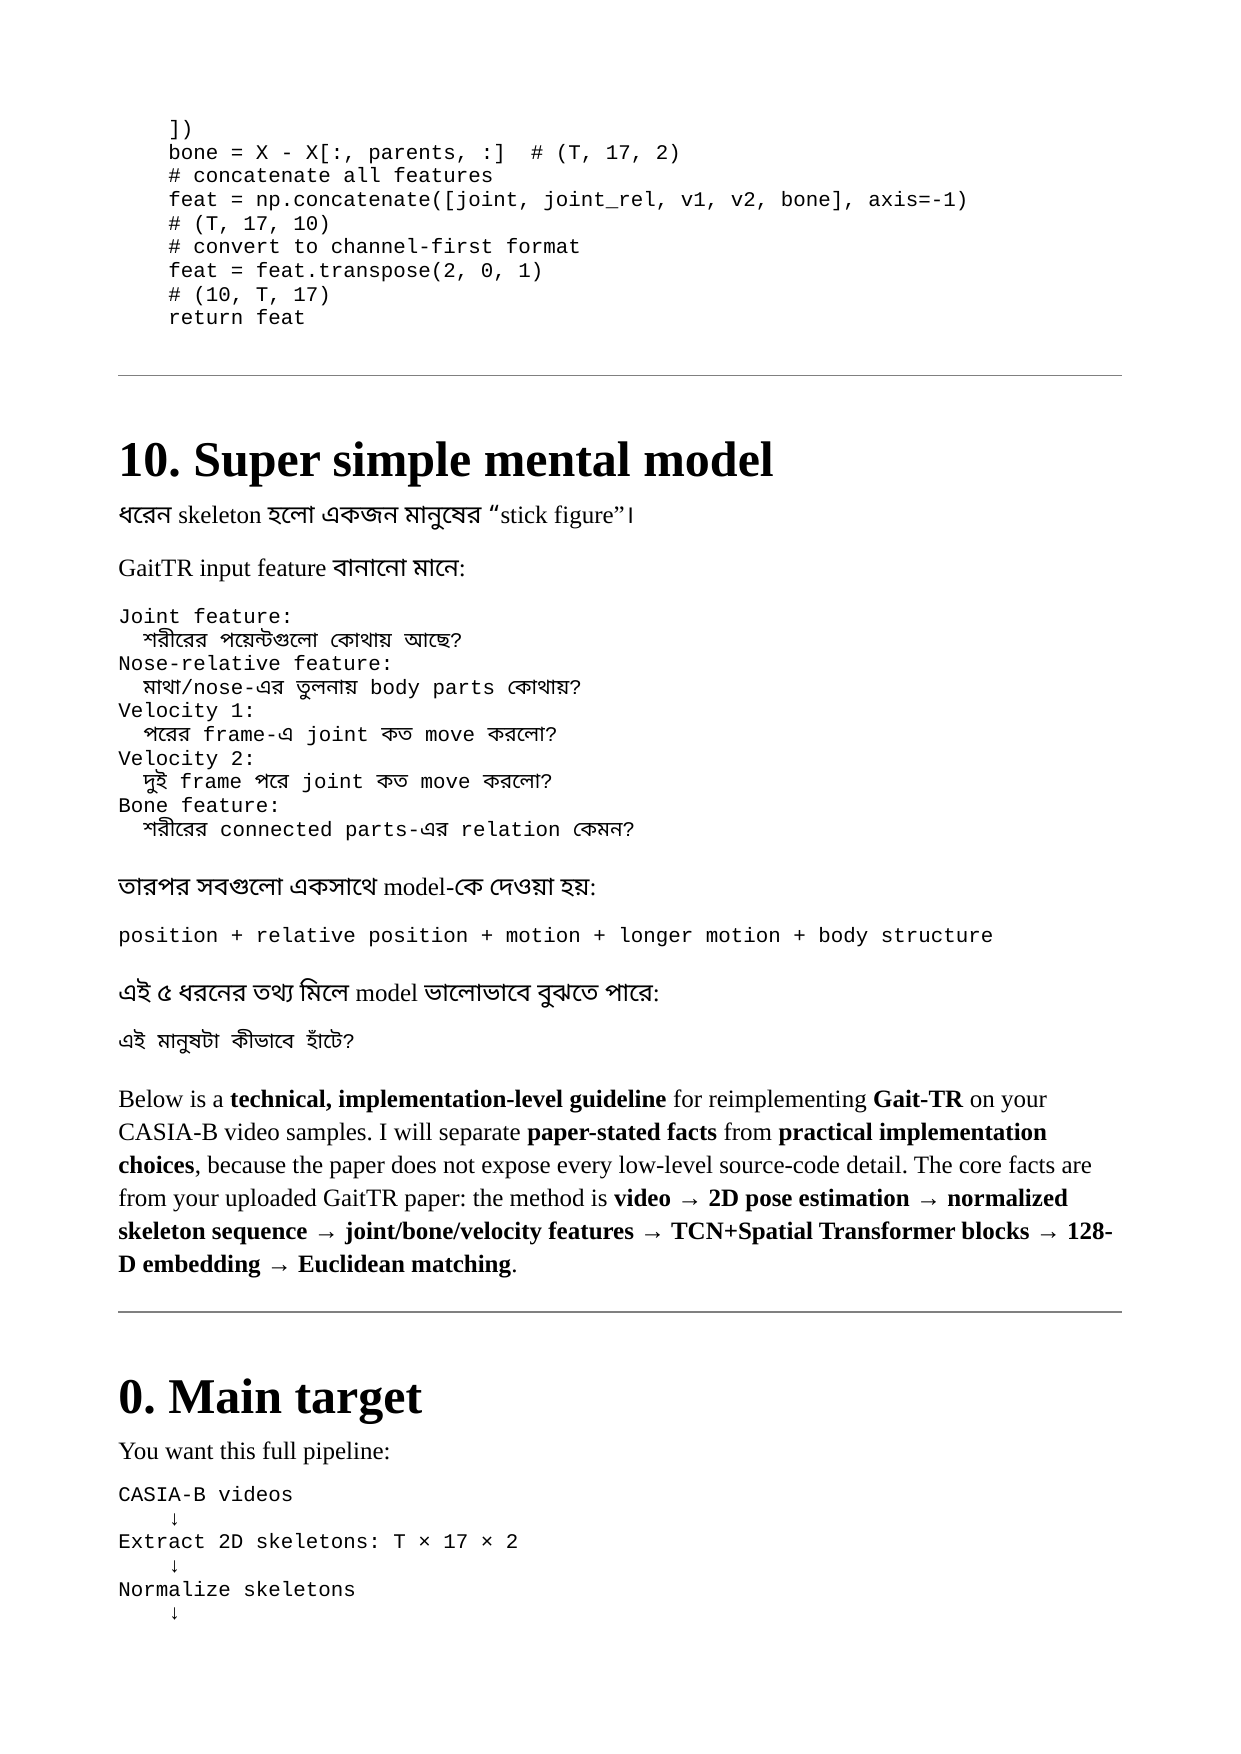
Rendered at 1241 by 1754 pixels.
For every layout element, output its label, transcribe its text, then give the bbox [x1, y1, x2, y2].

text মাথা/nose-এর তুলনায় body parts কোথায়? [118, 677, 1122, 701]
text bone = X - X[:, parents, :] # (T, 17, 2) [118, 142, 1122, 165]
text পরের frame-এ joint কত move করলো? [118, 724, 1122, 748]
text তারপর সবগুলো একসাথে model-কে দেওয়া হয়: [118, 872, 1122, 905]
text # concatenate all features [118, 165, 1122, 189]
subtitle 10. Super simple mental model [118, 430, 1122, 487]
text শরীরের connected parts-এর relation কেমন? [118, 819, 1122, 842]
text # (10, T, 17) [118, 284, 1122, 307]
text Below is a technical, implementation-level guideline for reimplementing Gait-TR on your CASIA-B video samples. I will separate paper-stated facts from practical implementation choices, because the paper does not expose every low-level source-code detail. The core facts are from your uploaded GaitTR paper: the method is video → 2D pose estimation → normalized skeleton sequence → joint/bone/velocity features → TCN+Spatial Transformer blocks → 128-D embedding → Euclidean matching. [118, 1084, 1122, 1278]
text Normalize skeletons [118, 1578, 1122, 1602]
text Velocity 2: [118, 748, 1122, 771]
text Velocity 1: [118, 701, 1122, 724]
text You want this full pipeline: [118, 1436, 1122, 1465]
text Nose-relative feature: [118, 653, 1122, 677]
text দুই frame পরে joint কত move করলো? [118, 771, 1122, 795]
text এই মানুষটা কীভাবে হাঁটে? [118, 1031, 1122, 1055]
text ↓ [118, 1555, 1122, 1578]
text এই ৫ ধরনের তথ্য মিলে model ভালোভাবে বুঝতে পারে: [118, 978, 1122, 1012]
text শরীরের পয়েন্টগুলো কোথায় আছে? [118, 629, 1122, 653]
text feat = feat.transpose(2, 0, 1) [118, 260, 1122, 284]
subtitle 0. Main target [118, 1366, 1122, 1424]
text ধরেন skeleton হলো একজন মানুষের “stick figure”। [118, 500, 1122, 533]
text return feat [118, 307, 1122, 331]
text position + relative position + motion + longer motion + body structure [118, 925, 1122, 949]
text # (T, 17, 10) [118, 213, 1122, 236]
text CASIA-B videos [118, 1484, 1122, 1508]
text # convert to channel-first format [118, 236, 1122, 260]
text Bone feature: [118, 795, 1122, 819]
text ↓ [118, 1602, 1122, 1626]
text Joint feature: [118, 606, 1122, 629]
text ]) [118, 118, 1122, 142]
text feat = np.concatenate([joint, joint_rel, v1, v2, bone], axis=-1) [118, 189, 1122, 213]
text Extract 2D skeletons: T × 17 × 2 [118, 1531, 1122, 1555]
text ↓ [118, 1508, 1122, 1531]
text GaitTR input feature বানানো মানে: [118, 553, 1122, 586]
